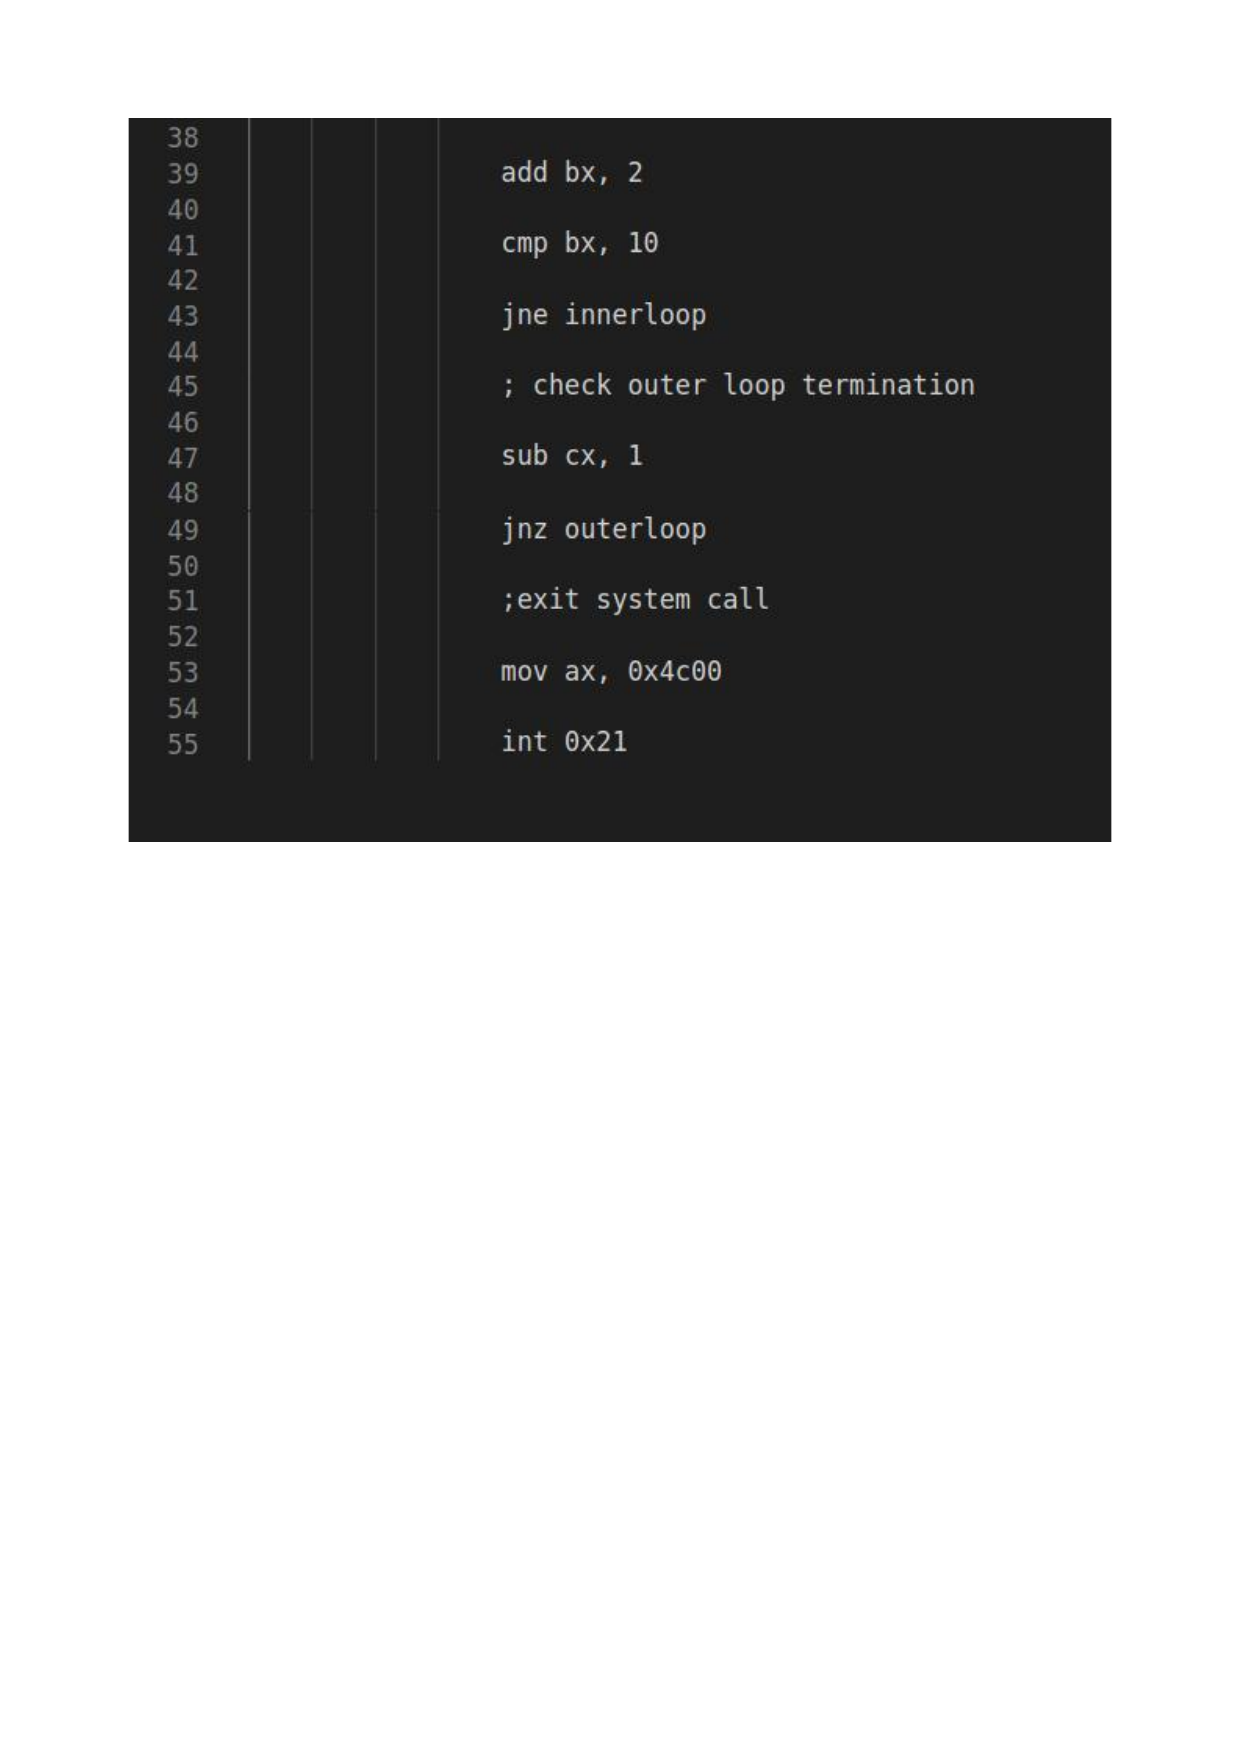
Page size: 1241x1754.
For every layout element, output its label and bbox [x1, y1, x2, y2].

picture [128, 118, 1112, 842]
